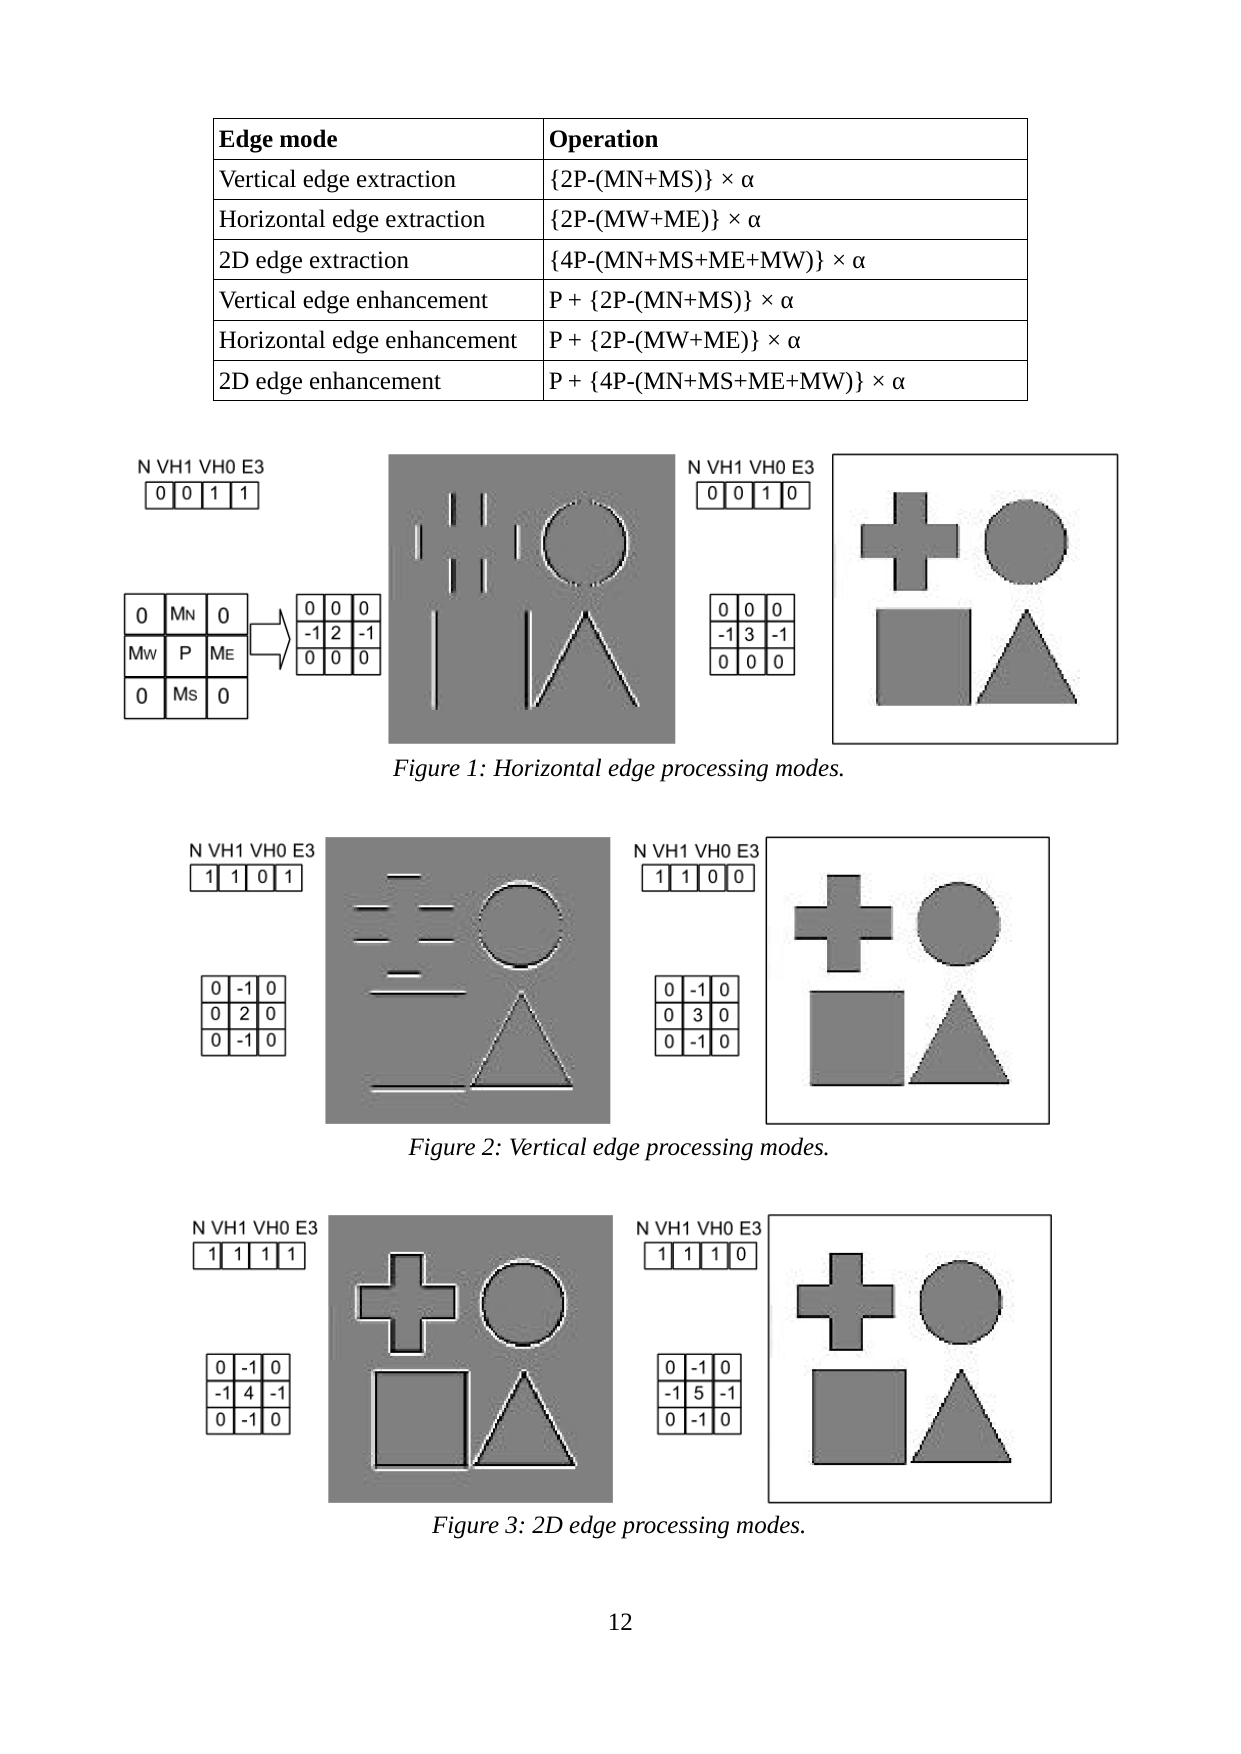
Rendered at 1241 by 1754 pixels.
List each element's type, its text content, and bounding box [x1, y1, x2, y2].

table_header Operation [544, 119, 1027, 158]
list Figure 3: 2D edge processing modes. [182, 1511, 1058, 1539]
table_cell Horizontal edge enhancement [214, 321, 543, 360]
table_cell {2P-(MW+ME)} × α [544, 200, 1027, 239]
list [182, 1195, 1058, 1207]
table_cell {2P-(MN+MS)} × α [544, 160, 1027, 199]
table_cell {4P-(MN+MS+ME+MW)} × α [544, 240, 1027, 279]
text Figure 1: Horizontal edge processing modes. [118, 753, 1122, 781]
text Figure 2: Vertical edge processing modes. [185, 1132, 1055, 1161]
table_cell 2D edge extraction [214, 240, 543, 279]
table_cell P + {4P-(MN+MS+ME+MW)} × α [544, 361, 1027, 400]
picture [182, 1207, 1058, 1511]
table_cell Horizontal edge extraction [214, 200, 543, 239]
picture [118, 444, 1123, 753]
table_cell Vertical edge enhancement [214, 280, 543, 320]
table_cell Vertical edge extraction [214, 160, 543, 199]
table_cell P + {2P-(MN+MS)} × α [544, 280, 1027, 320]
table_cell 2D edge enhancement [214, 361, 543, 400]
picture [184, 828, 1056, 1132]
table_header Edge mode [214, 119, 543, 158]
table_cell P + {2P-(MW+ME)} × α [544, 321, 1027, 360]
